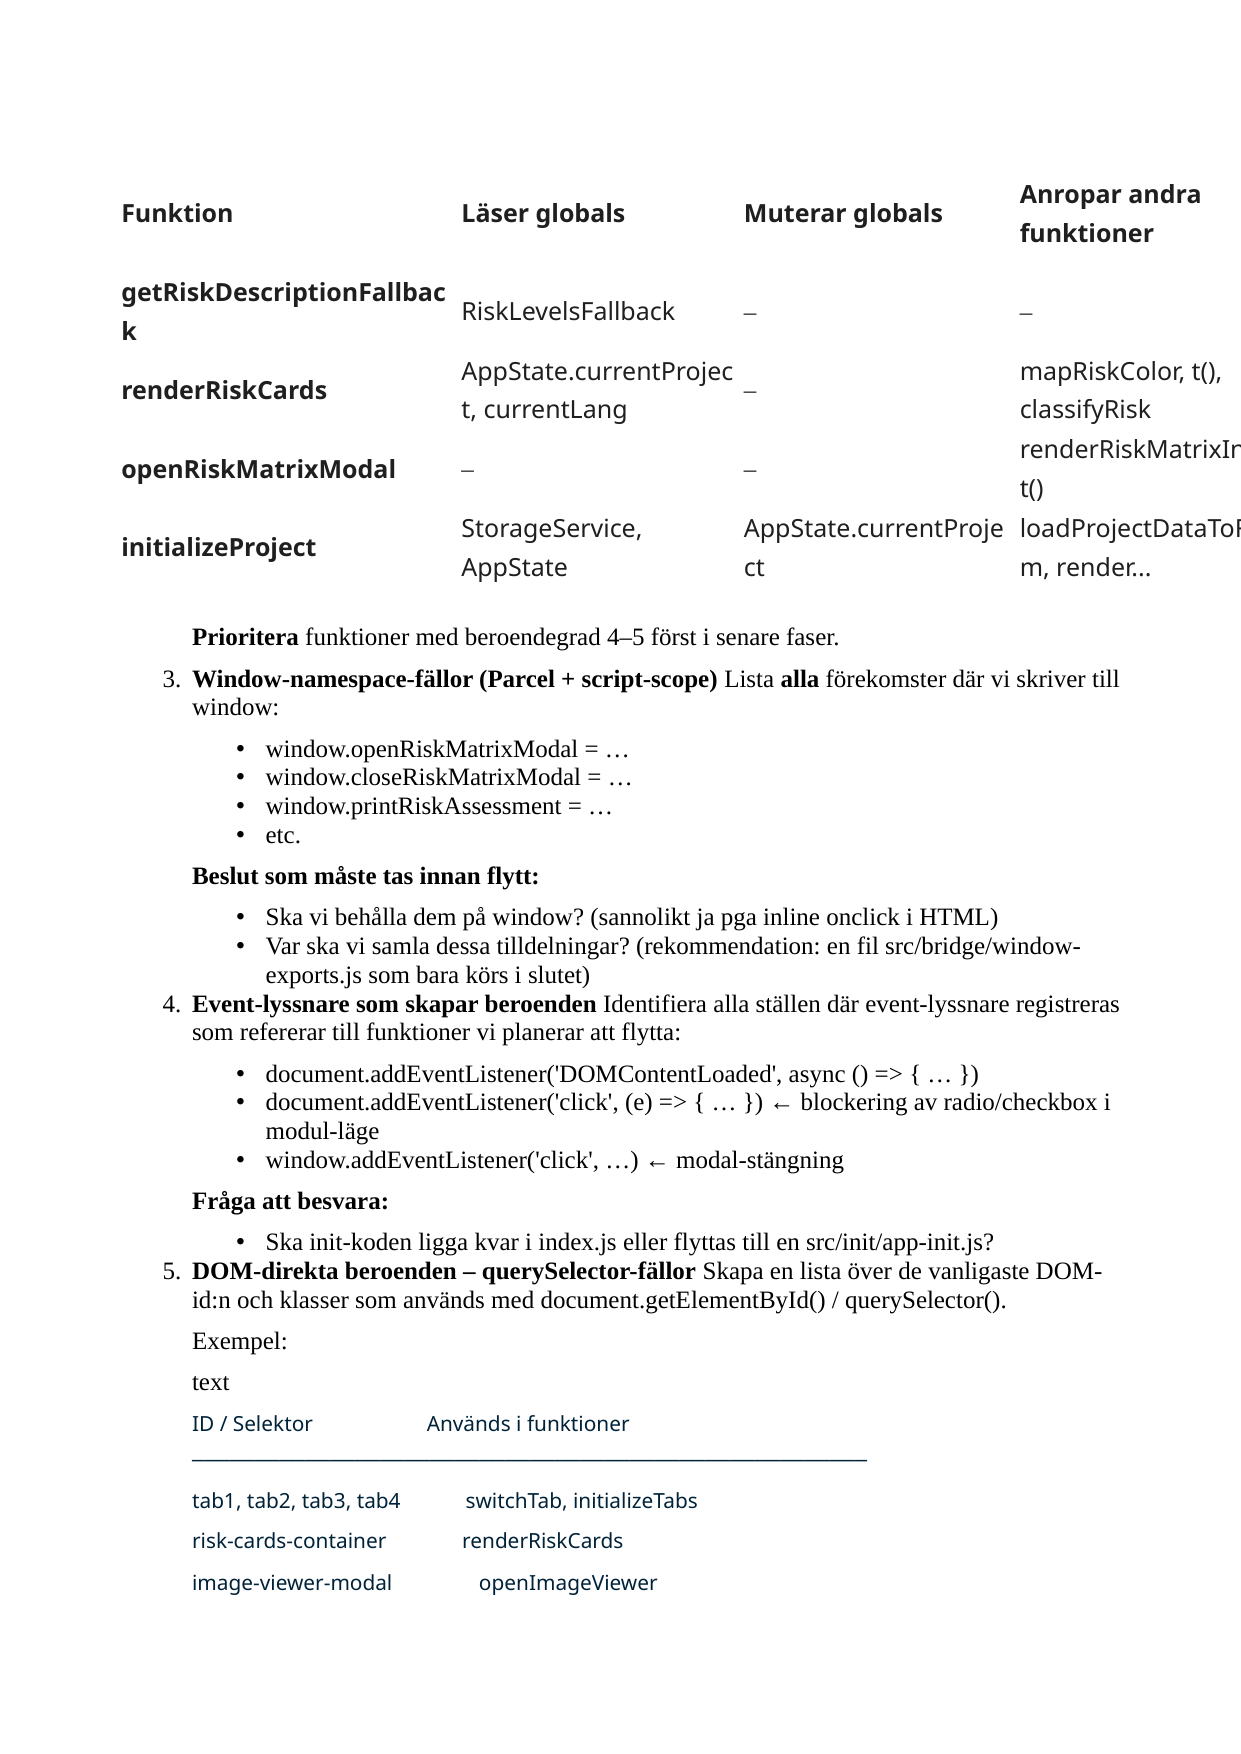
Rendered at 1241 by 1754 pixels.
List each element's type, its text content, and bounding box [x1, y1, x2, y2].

list document.addEventListener('DOMContentLoaded', async () => { … }) [236, 1059, 1122, 1087]
list ID / Selektor Används i funktioner [162, 1409, 1122, 1437]
table_cell loadProjectDataToForm, render... [1017, 508, 1240, 586]
list Fråga att besvara: [162, 1186, 1122, 1215]
table_cell AppState.currentProject, currentLang [458, 350, 741, 429]
list Ska vi behålla dem på window? (sannolikt ja pga inline onclick i HTML) [236, 902, 1122, 931]
table_cell – [741, 350, 1017, 429]
table_cell getRiskDescriptionFallback [118, 272, 458, 350]
list window.printRiskAssessment = … [236, 791, 1122, 820]
table_cell – [741, 272, 1017, 350]
list risk-cards-container renderRiskCards [162, 1527, 1122, 1555]
table_header Anropar andra funktioner [1017, 154, 1240, 272]
table_cell openRiskMatrixModal [118, 429, 458, 508]
table_cell renderRiskMatrixInfo(), t() [1017, 429, 1240, 508]
table_cell – [1017, 272, 1240, 350]
list Ska init-koden ligga kvar i index.js eller flyttas till en src/init/app-init.js? [236, 1227, 1122, 1256]
table_header Muterar globals [741, 154, 1017, 272]
table_cell mapRiskColor, t(), classifyRisk [1017, 350, 1240, 429]
list tab1, tab2, tab3, tab4 switchTab, initializeTabs [162, 1486, 1122, 1514]
list window.closeRiskMatrixModal = … [236, 762, 1122, 791]
list window.addEventListener('click', …) ← modal-stängning [236, 1145, 1122, 1174]
list Prioritera funktioner med beroendegrad 4–5 först i senare faser. [162, 622, 1122, 651]
list Exempel: [162, 1326, 1122, 1355]
table_cell RiskLevelsFallback [458, 272, 741, 350]
list image-viewer-modal openImageViewer [162, 1568, 1122, 1596]
list etc. [236, 820, 1122, 849]
table_cell initializeProject [118, 508, 458, 586]
table_cell – [741, 429, 1017, 508]
table_header Läser globals [458, 154, 741, 272]
table_header Funktion [118, 154, 458, 272]
list Event-lyssnare som skapar beroenden Identifiera alla ställen där event-lyssnare registreras som refererar till funktioner vi planerar att flytta: [162, 989, 1122, 1046]
list text [162, 1367, 1122, 1396]
list Var ska vi samla dessa tilldelningar? (rekommendation: en fil src/bridge/window-exports.js som bara körs i slutet) [236, 931, 1122, 989]
table_cell renderRiskCards [118, 350, 458, 429]
list Beslut som måste tas innan flytt: [162, 861, 1122, 890]
list Window-namespace-fällor (Parcel + script-scope) Lista alla förekomster där vi skriver till window: [162, 664, 1122, 721]
table_cell AppState.currentProject [741, 508, 1017, 586]
list DOM-direkta beroenden – querySelector-fällor Skapa en lista över de vanligaste DOM-id:n och klasser som används med document.getElementById() / querySelector(). [162, 1256, 1122, 1314]
list document.addEventListener('click', (e) => { … }) ← blockering av radio/checkbox i modul-läge [236, 1087, 1122, 1145]
table_cell StorageService, AppState [458, 508, 741, 586]
list ────────────────────────────────────────────────────── [162, 1449, 1122, 1473]
list window.openRiskMatrixModal = … [236, 734, 1122, 762]
table_cell – [458, 429, 741, 508]
